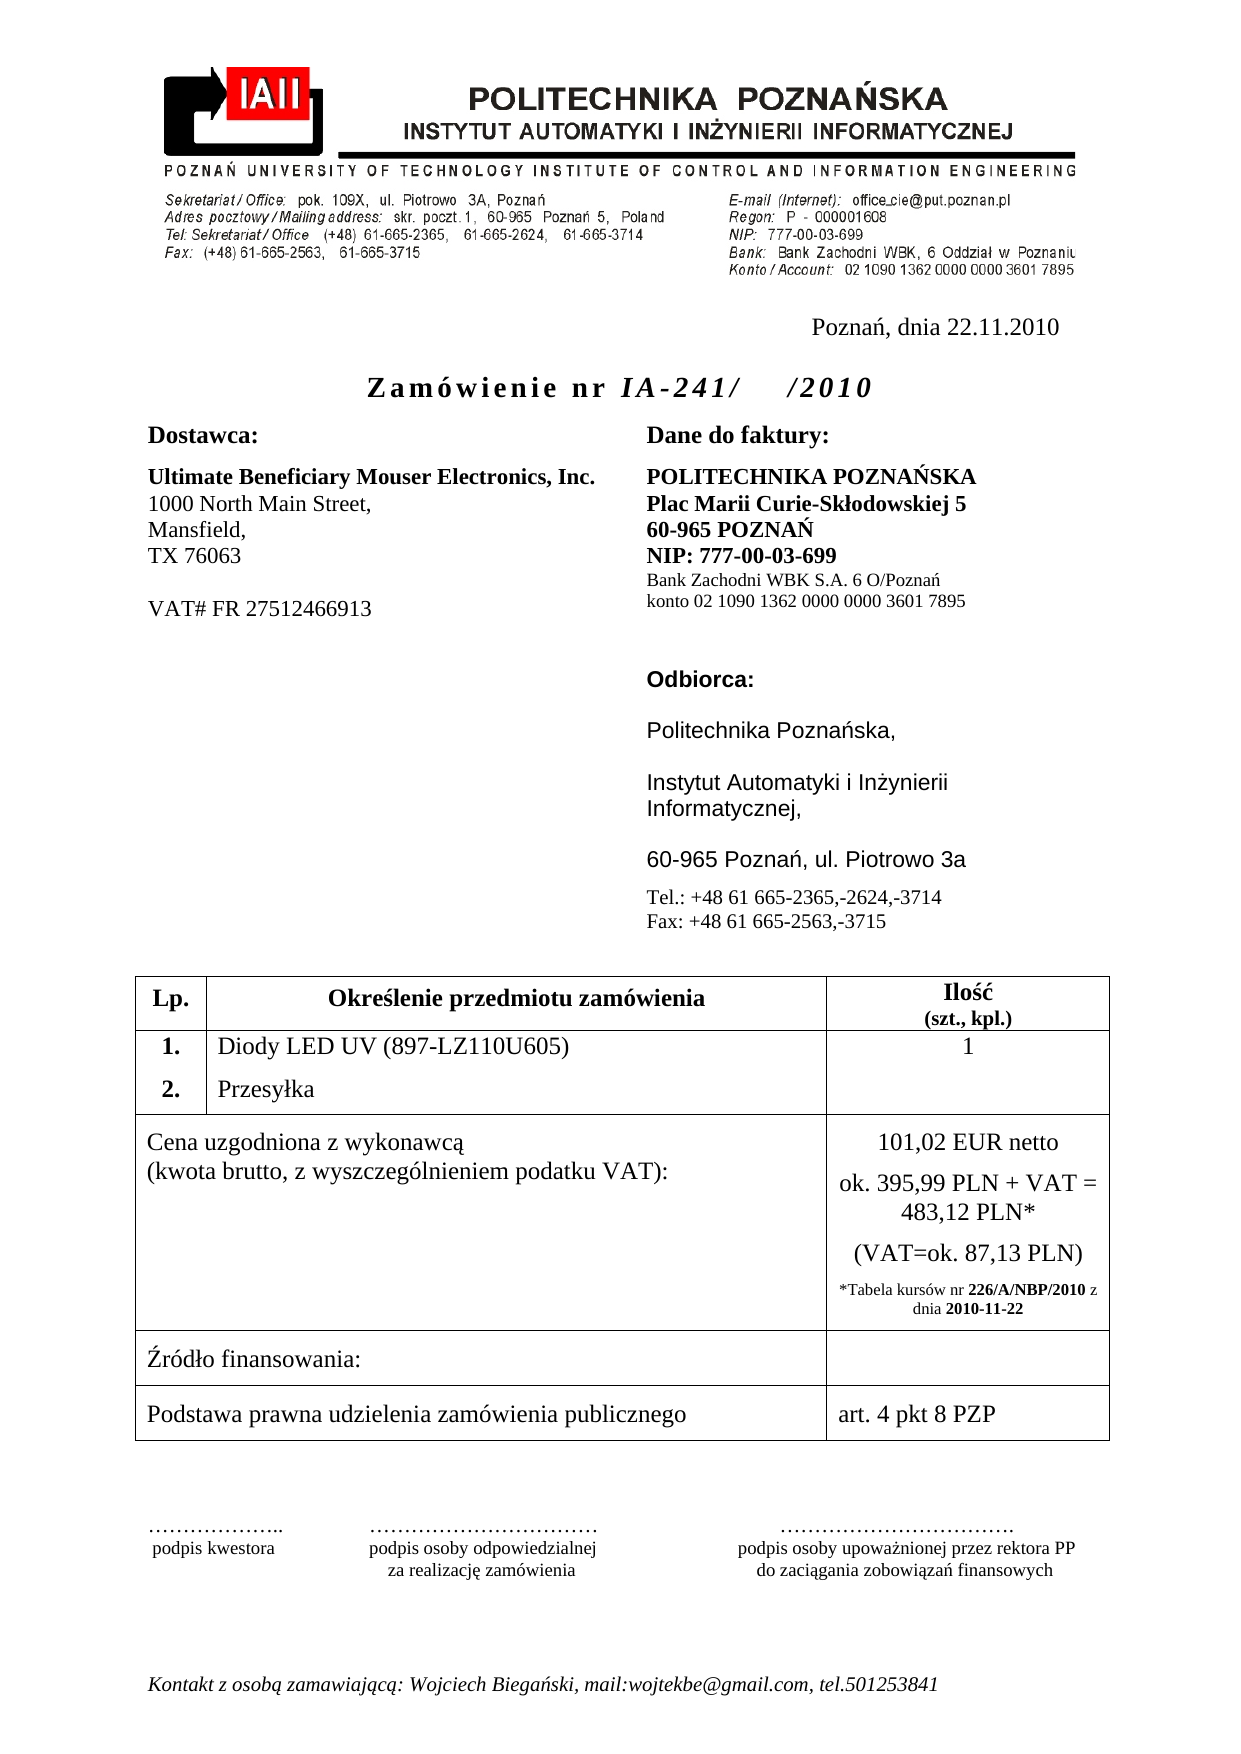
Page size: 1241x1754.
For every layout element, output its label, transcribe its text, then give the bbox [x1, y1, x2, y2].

table_header Lp. [136, 977, 206, 1030]
table_cell Źródło finansowania: [136, 1331, 826, 1385]
table_cell [827, 1331, 1109, 1385]
table_cell 1 [827, 1031, 1109, 1113]
text Poznań, dnia 22.11.2010 [738, 312, 1093, 341]
table_cell [136, 641, 635, 933]
table_cell Podstawa prawna udzielenia zamówienia publicznego [136, 1386, 826, 1440]
table_header Dostawca: Ultimate Beneficiary Mouser Electronics, Inc. 1000 North Main Street, Mansfield, TX 76063 VAT# FR 27512466913 [136, 420, 635, 641]
table_cell art. 4 pkt 8 PZP [827, 1386, 1109, 1440]
table_cell 101,02 EUR netto ok. 395,99 PLN + VAT = 483,12 PLN* (VAT=ok. 87,13 PLN) *Tabela kursów nr 226/A/NBP/2010 z dnia 2010-11-22 [827, 1115, 1109, 1330]
text za realizację zamówienia do zaciągania zobowiązań finansowych [295, 1559, 1093, 1580]
table_cell Diody LED UV (897-LZ110U605) Przesyłka [207, 1031, 826, 1113]
picture [164, 67, 1076, 275]
table_cell Odbiorca: Politechnika Poznańska, Instytut Automatyki i Inżynierii Informatycznej, 60-965 Poznań, ul. Piotrowo 3a Tel.: +48 61 665-2365,-2624,-3714 Fax: +48 61 665-2563,-3715 [635, 641, 1096, 933]
text ……………….. …………………………… ……………………………. [148, 1513, 1093, 1537]
text Zamówienie nr IA-241/ /2010 [148, 370, 1093, 403]
table_header Ilość (szt., kpl.) [827, 977, 1109, 1030]
table_header Określenie przedmiotu zamówienia [207, 977, 826, 1030]
subtitle Kontakt z osobą zamawiającą: Wojciech Biegański, mail:wojtekbe@gmail.com, tel.501253841 [148, 1671, 1093, 1696]
table_header Dane do faktury: POLITECHNIKA POZNAŃSKA Plac Marii Curie-Skłodowskiej 5 60-965 POZNAŃ NIP: 777-00-03-699 Bank Zachodni WBK S.A. 6 O/Poznań konto 02 1090 1362 0000 0000 3601 7895 [635, 420, 1096, 641]
text podpis kwestora podpis osoby odpowiedzialnej podpis osoby upoważnionej przez rektora PP [148, 1537, 1093, 1559]
table_cell 1. 2. [136, 1031, 206, 1113]
table_cell Cena uzgodniona z wykonawcą (kwota brutto, z wyszczególnieniem podatku VAT): [136, 1115, 826, 1330]
